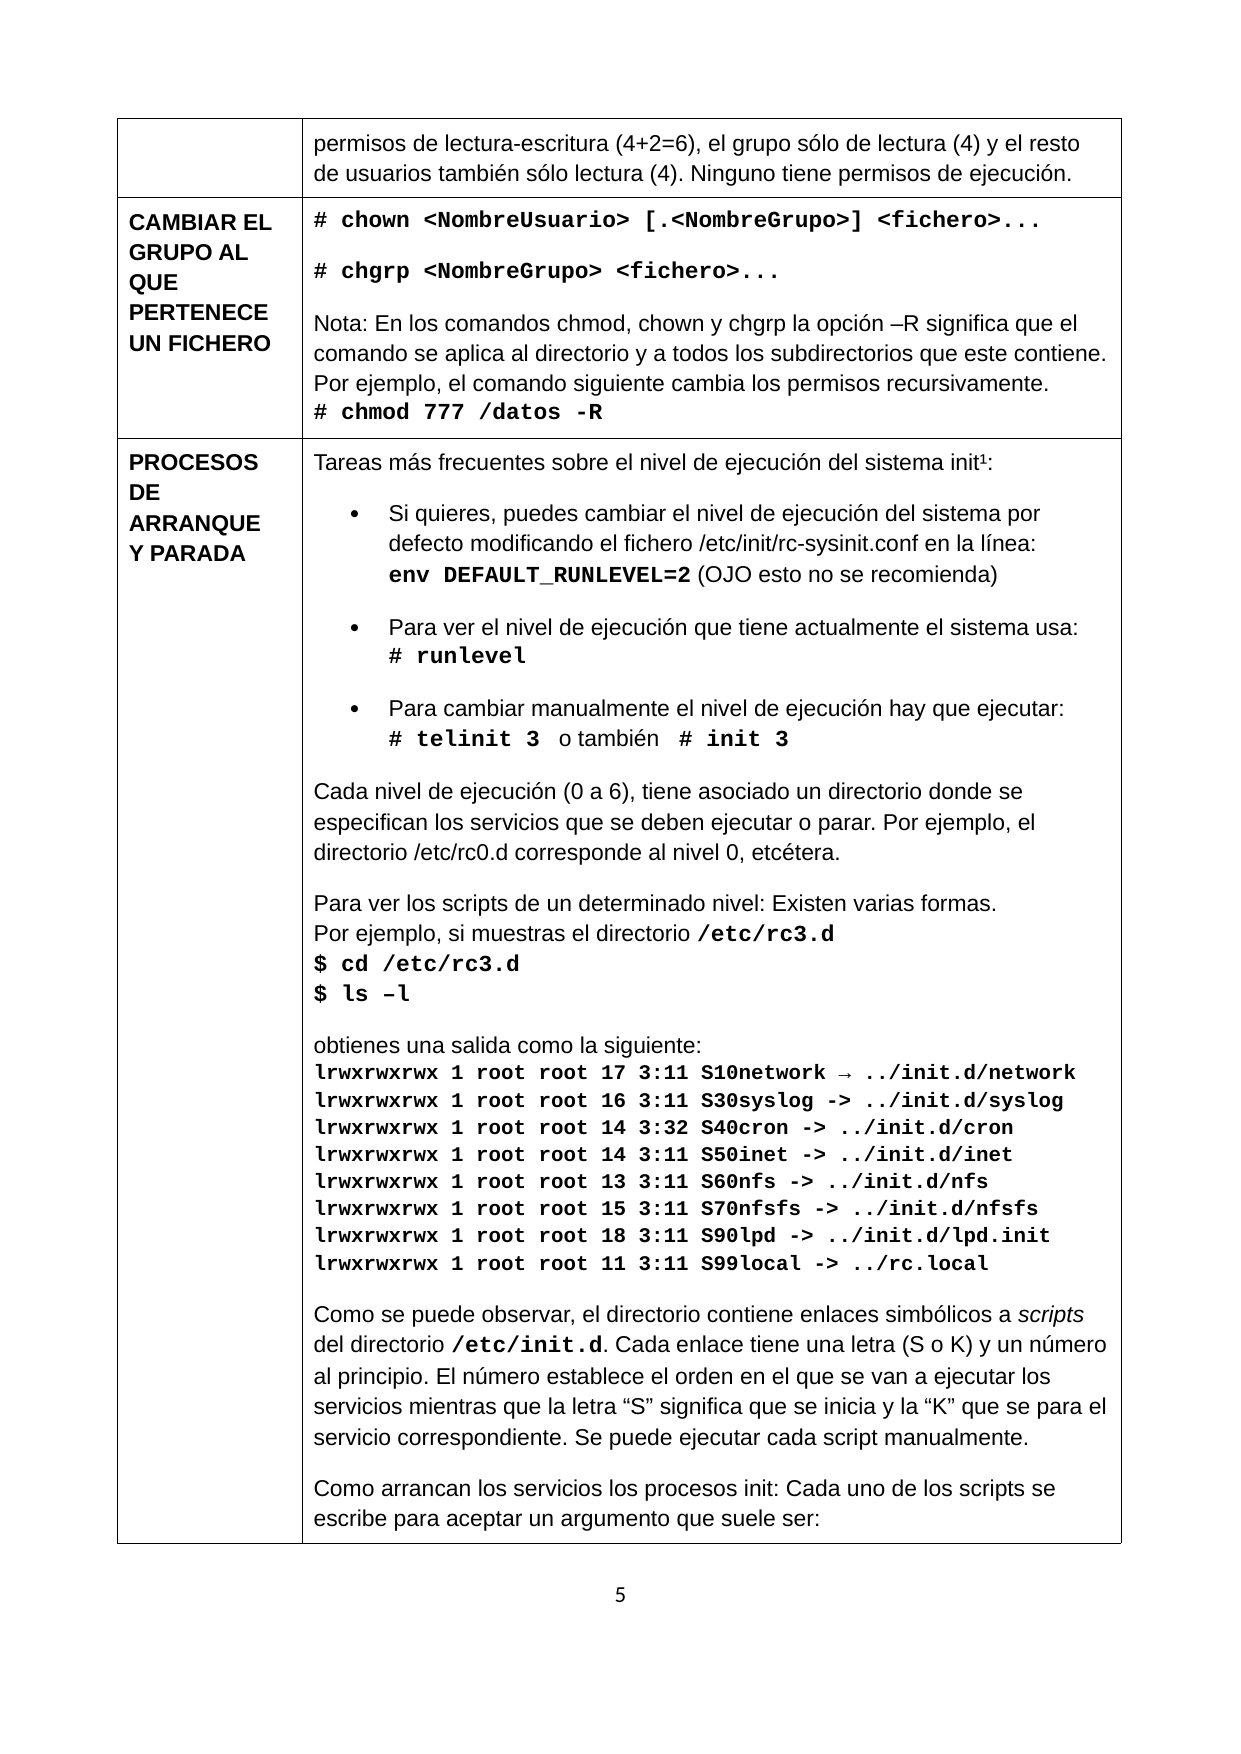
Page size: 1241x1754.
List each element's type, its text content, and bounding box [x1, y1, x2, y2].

table_cell [118, 119, 302, 197]
table_cell CAMBIAR EL GRUPO AL QUE PERTENECE UN FICHERO [118, 198, 302, 438]
table_cell permisos de lectura-escritura (4+2=6), el grupo sólo de lectura (4) y el resto de usuarios también sólo lectura (4). Ninguno tiene permisos de ejecución. [303, 119, 1121, 197]
table_cell # chown <NombreUsuario> [.<NombreGrupo>] <fichero>... # chgrp <NombreGrupo> <fichero>... Nota: En los comandos chmod, chown y chgrp la opción –R significa que el comando se aplica al directorio y a todos los subdirectorios que este contiene. Por ejemplo, el comando siguiente cambia los permisos recursivamente. # chmod 777 /datos -R [303, 198, 1121, 438]
table_cell Tareas más frecuentes sobre el nivel de ejecución del sistema init¹: Si quieres, puedes cambiar el nivel de ejecución del sistema por defecto modificando el fichero /etc/init/rc-sysinit.conf en la línea: env DEFAULT_RUNLEVEL=2 (OJO esto no se recomienda) Para ver el nivel de ejecución que tiene actualmente el sistema usa: # runlevel Para cambiar manualmente el nivel de ejecución hay que ejecutar: # telinit 3 o también # init 3 Cada nivel de ejecución (0 a 6), tiene asociado un directorio donde se especifican los servicios que se deben ejecutar o parar. Por ejemplo, el directorio /etc/rc0.d corresponde al nivel 0, etcétera. Para ver los scripts de un determinado nivel: Existen varias formas. Por ejemplo, si muestras el directorio /etc/rc3.d $ cd /etc/rc3.d $ ls –l obtienes una salida como la siguiente: lrwxrwxrwx 1 root root 17 3:11 S10network → ../init.d/network lrwxrwxrwx 1 root root 16 3:11 S30syslog -> ../init.d/syslog lrwxrwxrwx 1 root root 14 3:32 S40cron -> ../init.d/cron lrwxrwxrwx 1 root root 14 3:11 S50inet -> ../init.d/inet lrwxrwxrwx 1 root root 13 3:11 S60nfs -> ../init.d/nfs lrwxrwxrwx 1 root root 15 3:11 S70nfsfs -> ../init.d/nfsfs lrwxrwxrwx 1 root root 18 3:11 S90lpd -> ../init.d/lpd.init lrwxrwxrwx 1 root root 11 3:11 S99local -> ../rc.local Como se puede observar, el directorio contiene enlaces simbólicos a scripts del directorio /etc/init.d. Cada enlace tiene una letra (S o K) y un número al principio. El número establece el orden en el que se van a ejecutar los servicios mientras que la letra “S” significa que se inicia y la “K” que se para el servicio correspondiente. Se puede ejecutar cada script manualmente. Como arrancan los servicios los procesos init: Cada uno de los scripts se escribe para aceptar un argumento que suele ser: [303, 439, 1121, 1542]
table_cell PROCESOS DE ARRANQUE Y PARADA [118, 439, 302, 1542]
